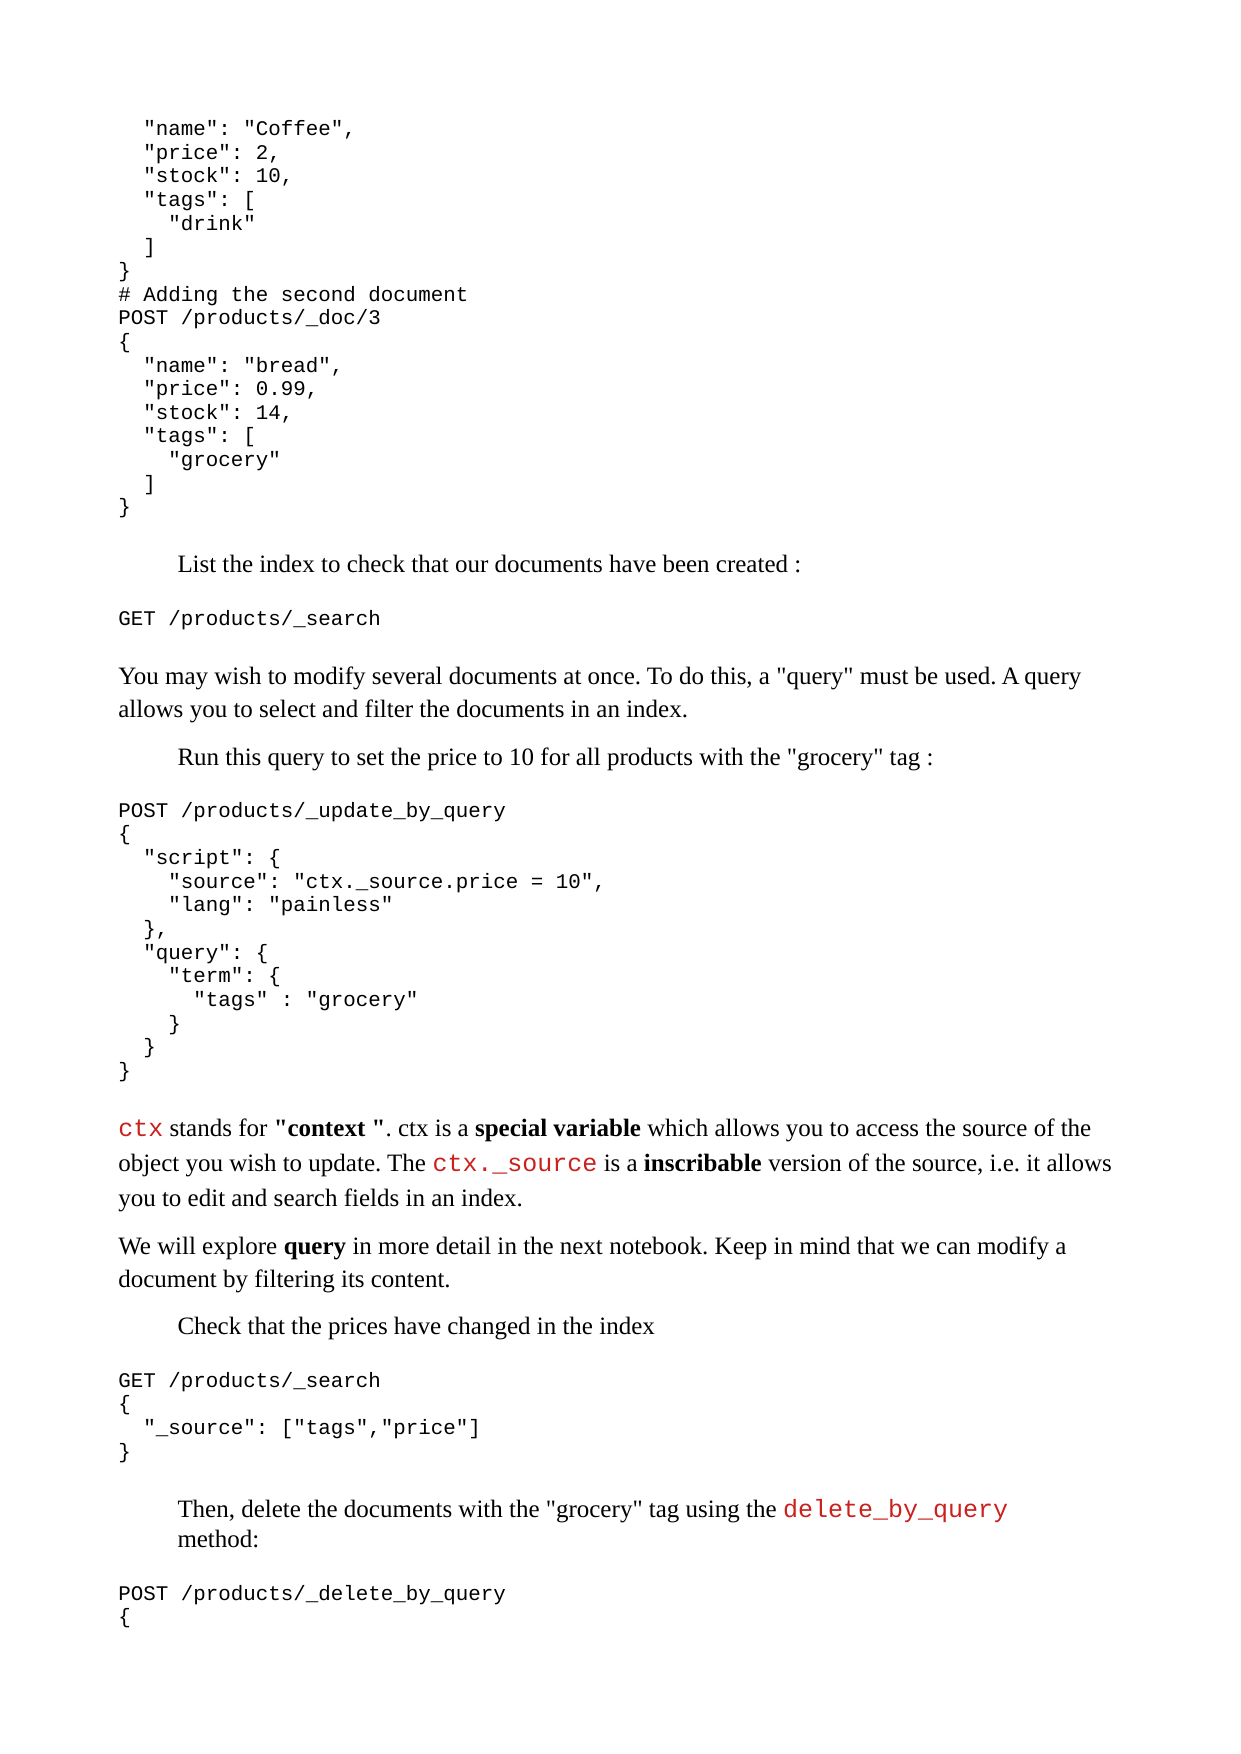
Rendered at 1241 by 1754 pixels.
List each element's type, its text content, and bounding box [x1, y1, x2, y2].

text } [118, 1060, 1122, 1083]
text Then, delete the documents with the "grocery" tag using the delete_by_query method: [177, 1494, 1063, 1553]
text "stock": 10, [118, 165, 1122, 189]
text POST /products/_doc/3 [118, 307, 1122, 331]
text "drink" [118, 213, 1122, 236]
text } [118, 1036, 1122, 1060]
text ] [118, 236, 1122, 260]
text POST /products/_delete_by_query [118, 1583, 1122, 1606]
text ] [118, 473, 1122, 496]
text "name": "Coffee", [118, 118, 1122, 142]
text We will explore query in more detail in the next notebook. Keep in mind that we can modify a document by filtering its content. [118, 1231, 1122, 1293]
text ctx stands for "context ". ctx is a special variable which allows you to access the source of the object you wish to update. The ctx._source is a inscribable version of the source, i.e. it allows you to edit and search fields in an index. [118, 1113, 1122, 1212]
text "grocery" [118, 449, 1122, 473]
text "tags" : "grocery" [118, 989, 1122, 1013]
text "tags": [ [118, 189, 1122, 213]
text "name": "bread", [118, 354, 1122, 378]
text GET /products/_search [118, 1370, 1122, 1393]
text { [118, 331, 1122, 354]
text List the index to check that our documents have been created : [177, 549, 1063, 578]
text } [118, 1013, 1122, 1036]
text POST /products/_update_by_query [118, 800, 1122, 823]
text "_source": ["tags","price"] [118, 1417, 1122, 1441]
text } [118, 496, 1122, 520]
text } [118, 1441, 1122, 1464]
text "term": { [118, 965, 1122, 989]
text "lang": "painless" [118, 894, 1122, 918]
text { [118, 1606, 1122, 1630]
text { [118, 823, 1122, 847]
text "query": { [118, 942, 1122, 965]
text "tags": [ [118, 426, 1122, 449]
text GET /products/_search [118, 608, 1122, 631]
text } [118, 260, 1122, 284]
text { [118, 1393, 1122, 1417]
text }, [118, 918, 1122, 942]
text "price": 2, [118, 142, 1122, 165]
text # Adding the second document [118, 284, 1122, 307]
text You may wish to modify several documents at once. To do this, a "query" must be used. A query allows you to select and filter the documents in an index. [118, 661, 1122, 723]
text "source": "ctx._source.price = 10", [118, 871, 1122, 894]
text Check that the prices have changed in the index [177, 1311, 1063, 1340]
text "stock": 14, [118, 402, 1122, 426]
text Run this query to set the price to 10 for all products with the "grocery" tag : [177, 742, 1063, 770]
text "price": 0.99, [118, 378, 1122, 402]
text "script": { [118, 847, 1122, 871]
